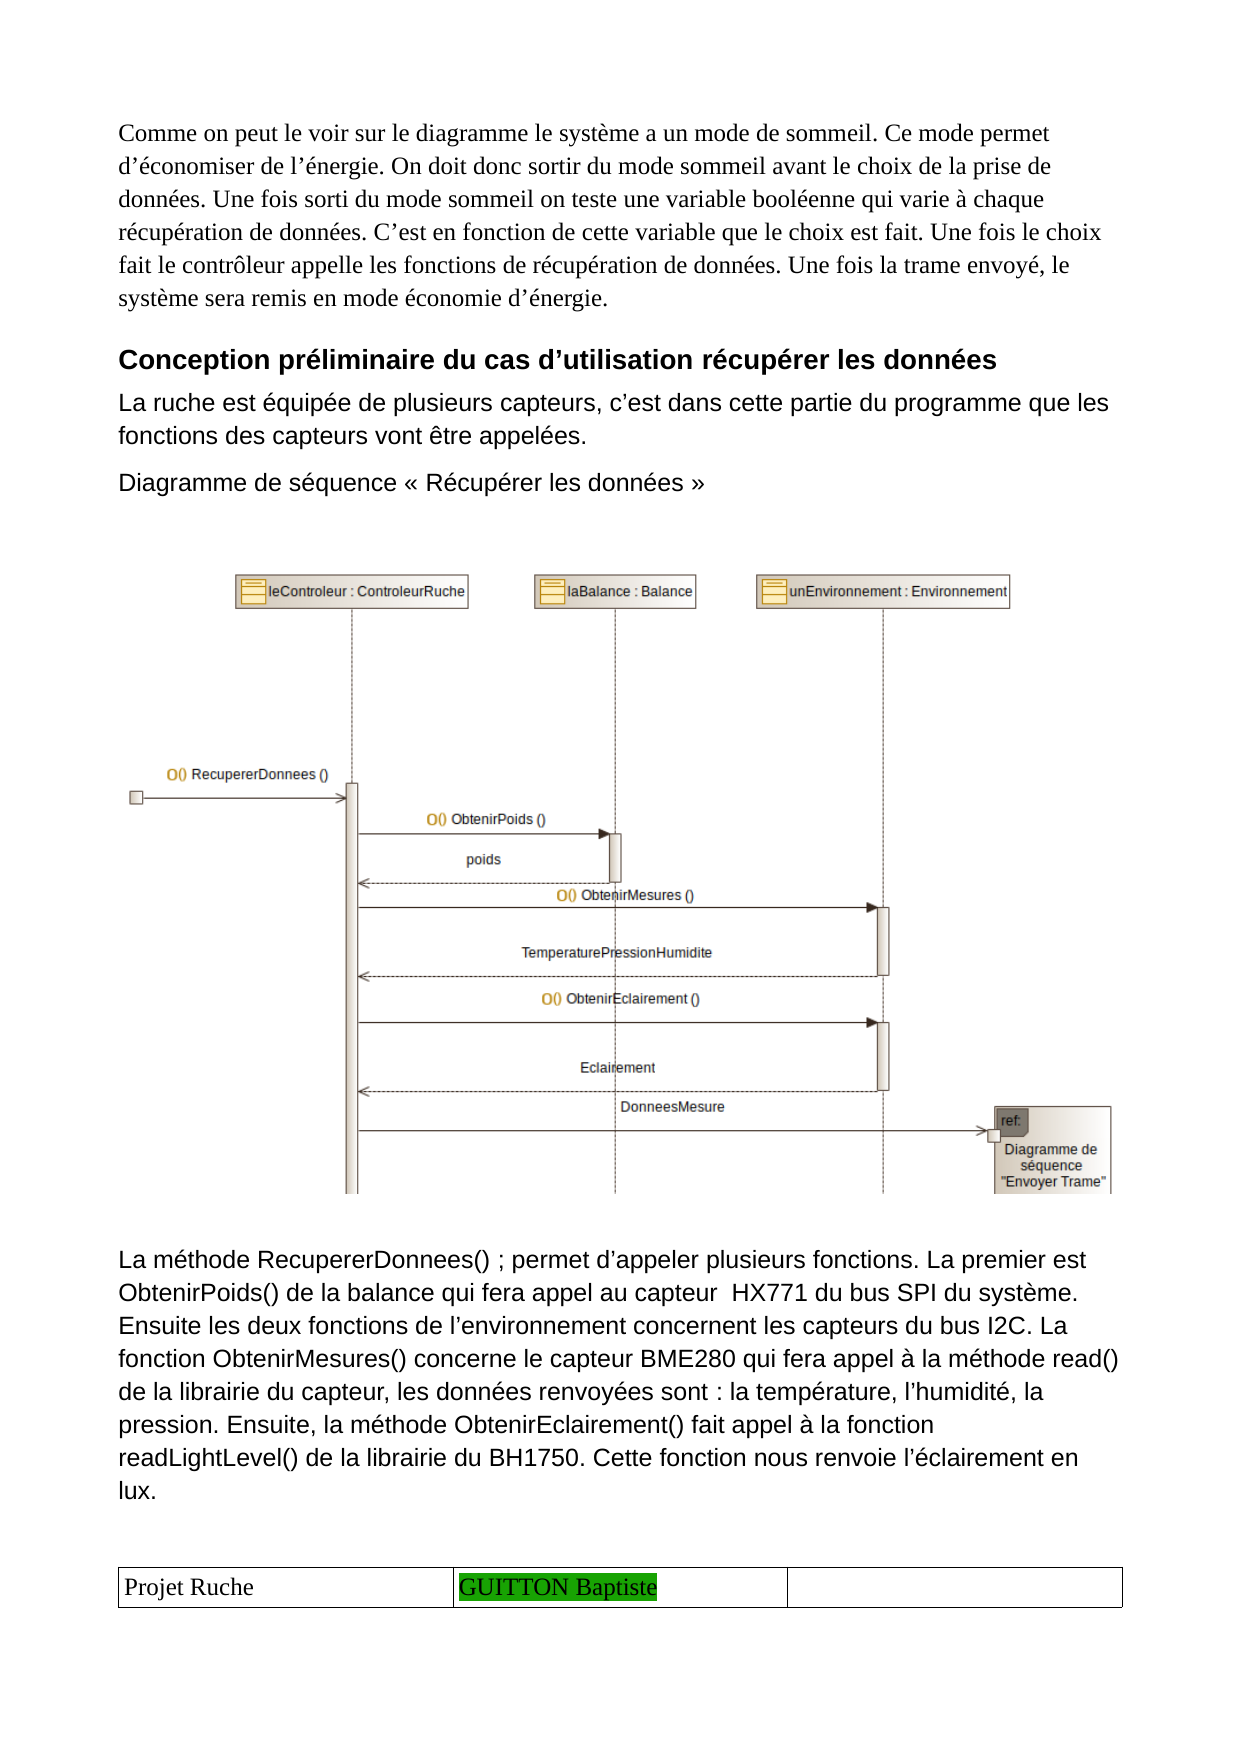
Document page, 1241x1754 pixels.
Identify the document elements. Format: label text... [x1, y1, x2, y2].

subtitle Conception préliminaire du cas d’utilisation récupérer les données [118, 343, 1122, 375]
text Diagramme de séquence « Récupérer les données » [118, 468, 1122, 497]
text La méthode RecupererDonnees() ; permet d’appeler plusieurs fonctions. La premier est ObtenirPoids() de la balance qui fera appel au capteur HX771 du bus SPI du système. Ensuite les deux fonctions de l’environnement concernent les capteurs du bus I2C. La fonction ObtenirMesures() concerne le capteur BME280 qui fera appel à la méthode read() de la librairie du capteur, les données renvoyées sont : la température, l’humidité, la pression. Ensuite, la méthode ObtenirEclairement() fait appel à la fonction readLightLevel() de la librairie du BH1750. Cette fonction nous renvoie l’éclairement en lux. [118, 1245, 1122, 1505]
text La ruche est équipée de plusieurs capteurs, c’est dans cette partie du programme que les fonctions des capteurs vont être appelées. [118, 388, 1122, 449]
text Comme on peut le voir sur le diagramme le système a un mode de sommeil. Ce mode permet d’économiser de l’énergie. On doit donc sortir du mode sommeil avant le choix de la prise de données. Une fois sorti du mode sommeil on teste une variable booléenne qui varie à chaque récupération de données. C’est en fonction de cette variable que le choix est fait. Une fois le choix fait le contrôleur appelle les fonctions de récupération de données. Une fois la trame envoyé, le système sera remis en mode économie d’énergie. [118, 118, 1122, 312]
picture [118, 563, 1123, 1194]
